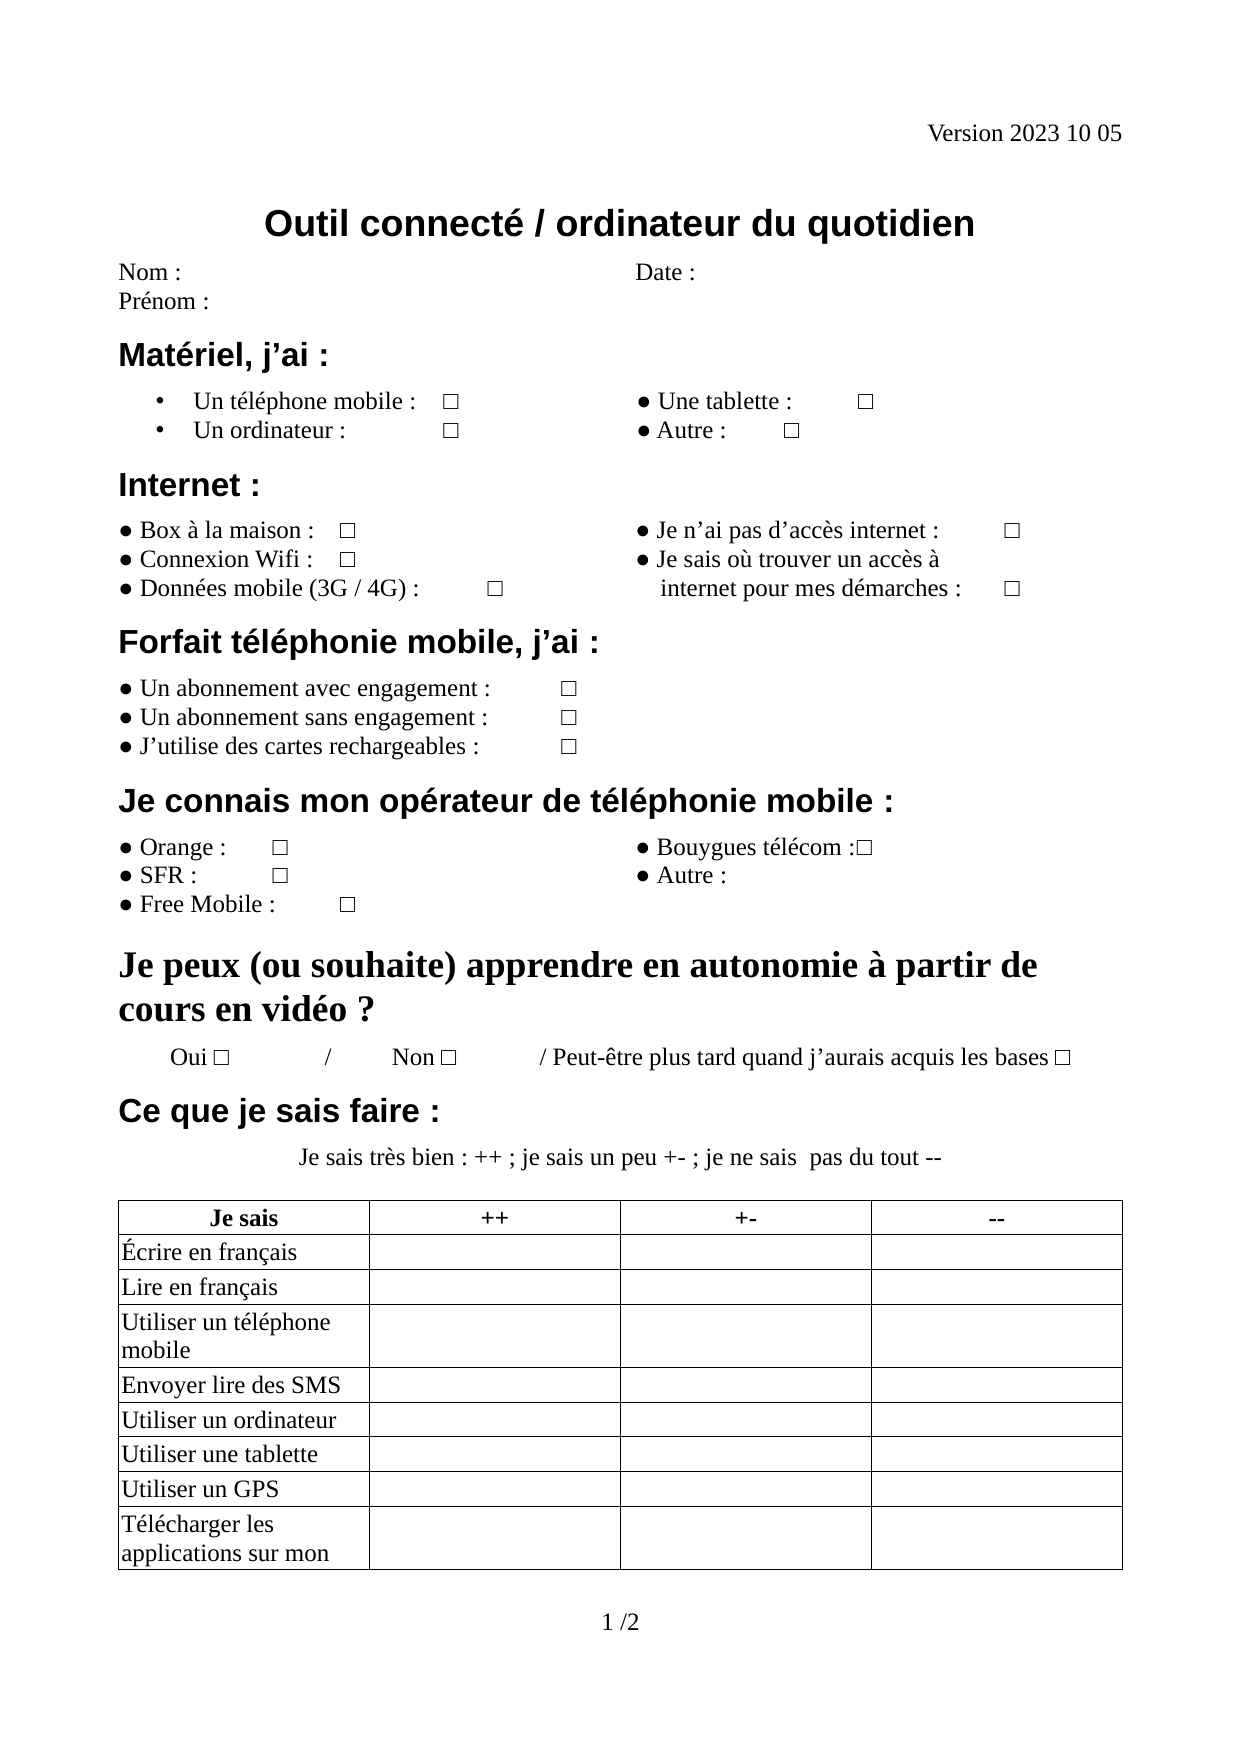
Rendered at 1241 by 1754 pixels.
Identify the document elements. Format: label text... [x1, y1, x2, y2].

text ● Connexion Wifi : □ ● Je sais où trouver un accès à [118, 544, 1122, 573]
table_cell [621, 1270, 871, 1304]
text ● Données mobile (3G / 4G) : □ internet pour mes démarches : □ [118, 573, 1122, 602]
table_cell [872, 1235, 1122, 1269]
table_cell [621, 1305, 871, 1367]
table_cell [872, 1507, 1122, 1569]
text ● Orange : □ ● Bouygues télécom : □ [118, 832, 1122, 860]
table_cell Utiliser un ordinateur [119, 1403, 369, 1436]
table_cell [621, 1472, 871, 1506]
table_cell [621, 1235, 871, 1269]
subtitle Forfait téléphonie mobile, j’ai : [118, 623, 1122, 661]
table_cell Utiliser un téléphone mobile [119, 1305, 369, 1367]
table_cell [370, 1507, 620, 1569]
text ● J’utilise des cartes rechargeables : □ [118, 731, 1122, 760]
table_cell [621, 1403, 871, 1436]
subtitle Internet : [118, 464, 1122, 503]
table_header +- [621, 1201, 871, 1234]
table_cell [872, 1305, 1122, 1367]
table_cell [370, 1437, 620, 1471]
table_cell [621, 1437, 871, 1471]
table_cell [370, 1235, 620, 1269]
text Je sais très bien : ++ ; je sais un peu +- ; je ne sais pas du tout -- [118, 1142, 1122, 1171]
table_cell Télécharger les applications sur mon [119, 1507, 369, 1569]
table_cell [621, 1507, 871, 1569]
table_cell Envoyer lire des SMS [119, 1368, 369, 1402]
table_cell [872, 1403, 1122, 1436]
subtitle Ce que je sais faire : [118, 1091, 1122, 1129]
text ● Un abonnement sans engagement : □ [118, 702, 1122, 731]
table_cell [370, 1472, 620, 1506]
text ● Un abonnement avec engagement : □ [118, 673, 1122, 702]
subtitle Outil connecté / ordinateur du quotidien [118, 201, 1122, 244]
text ● Free Mobile : □ [118, 889, 1122, 918]
table_cell Écrire en français [119, 1235, 369, 1269]
table_cell [370, 1305, 620, 1367]
text ● Box à la maison : □ ● Je n’ai pas d’accès internet : □ [118, 516, 1122, 544]
subtitle Je peux (ou souhaite) apprendre en autonomie à partir de cours en vidéo ? [118, 943, 1122, 1029]
table_cell [621, 1368, 871, 1402]
table_cell [370, 1403, 620, 1436]
table_cell [872, 1270, 1122, 1304]
table_cell [872, 1368, 1122, 1402]
text ● SFR : □ ● Autre : [118, 860, 1122, 889]
text Nom : Date : [118, 257, 1122, 286]
text Oui □ / Non □ / Peut-être plus tard quand j’aurais acquis les bases □ [118, 1042, 1122, 1070]
list Un téléphone mobile : □ ● Une tablette : □ [156, 386, 1122, 415]
table_header Je sais [119, 1201, 369, 1234]
subtitle Je connais mon opérateur de téléphonie mobile : [118, 781, 1122, 819]
table_cell [370, 1270, 620, 1304]
table_header -- [872, 1201, 1122, 1234]
subtitle Matériel, j’ai : [118, 335, 1122, 374]
table_cell Lire en français [119, 1270, 369, 1304]
table_cell Utiliser un GPS [119, 1472, 369, 1506]
table_cell [370, 1368, 620, 1402]
table_cell [872, 1472, 1122, 1506]
table_cell [872, 1437, 1122, 1471]
list Un ordinateur : □ ● Autre : □ [156, 415, 1122, 444]
table_cell Utiliser une tablette [119, 1437, 369, 1471]
text Prénom : [118, 286, 1122, 314]
table_header ++ [370, 1201, 620, 1234]
